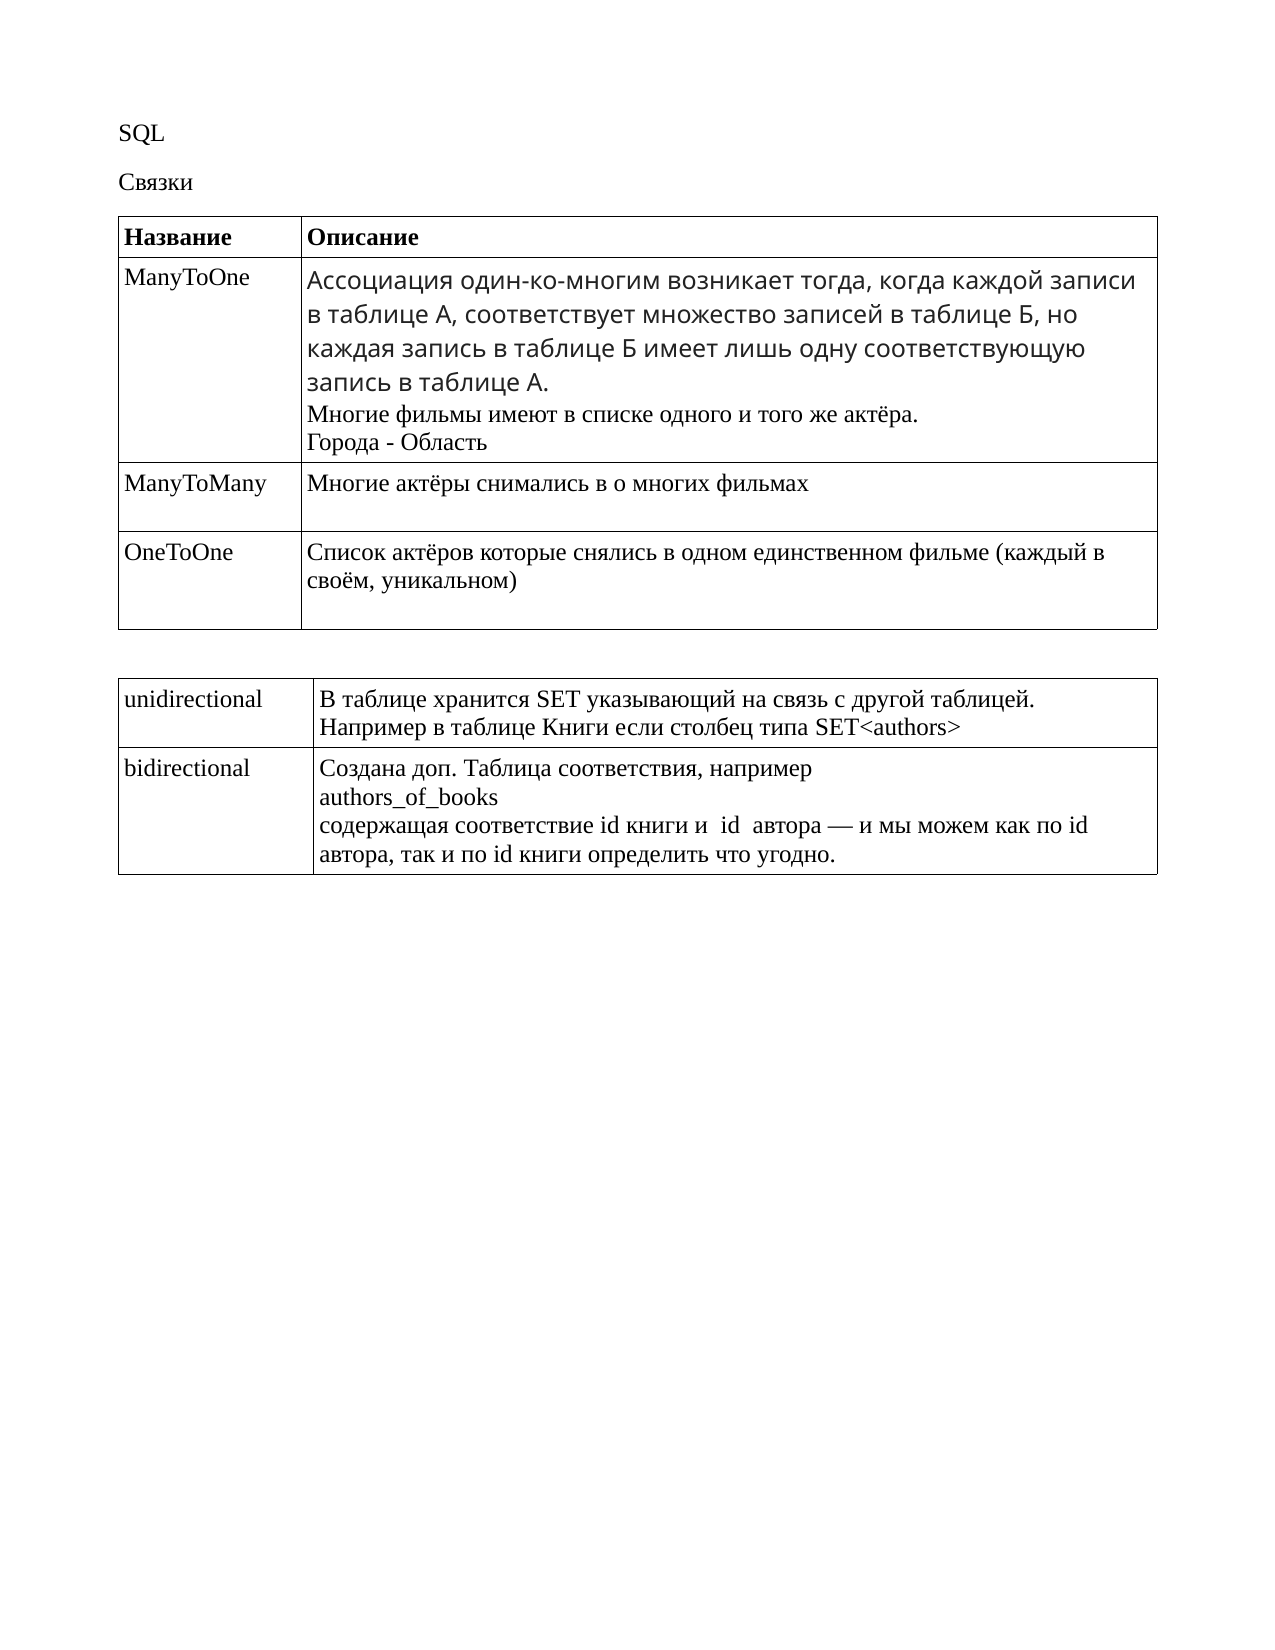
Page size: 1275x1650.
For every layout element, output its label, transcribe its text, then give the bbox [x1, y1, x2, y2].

table_cell ManyToOne [119, 258, 301, 462]
table_header Описание [302, 217, 1157, 257]
table_cell Создана доп. Таблица соответствия, например authors_of_books содержащая соответствие id книги и id автора — и мы можем как по id автора, так и по id книги определить что угодно. [314, 748, 1157, 873]
table_cell Ассоциация один-ко-многим возникает тогда, когда каждой записи в таблице А, соответствует множество записей в таблице Б, но каждая запись в таблице Б имеет лишь одну соответствующую запись в таблице А. Многие фильмы имеют в списке одного и того же актёра. Города - Область [302, 258, 1157, 462]
text Cвязки [118, 167, 1157, 196]
table_cell OneToOne [119, 532, 301, 629]
table_cell Многие актёры снимались в о многих фильмах [302, 463, 1157, 531]
table_header В таблице хранится SET указывающий на связь с другой таблицей. Например в таблице Книги если столбец типа SET<authors> [314, 679, 1157, 747]
table_cell bidirectional [119, 748, 313, 873]
text SQL [118, 118, 1157, 147]
table_cell ManyToMany [119, 463, 301, 531]
table_header Название [119, 217, 301, 257]
table_cell Список актёров которые снялись в одном единственном фильме (каждый в своём, уникальном) [302, 532, 1157, 629]
table_header unidirectional [119, 679, 313, 747]
